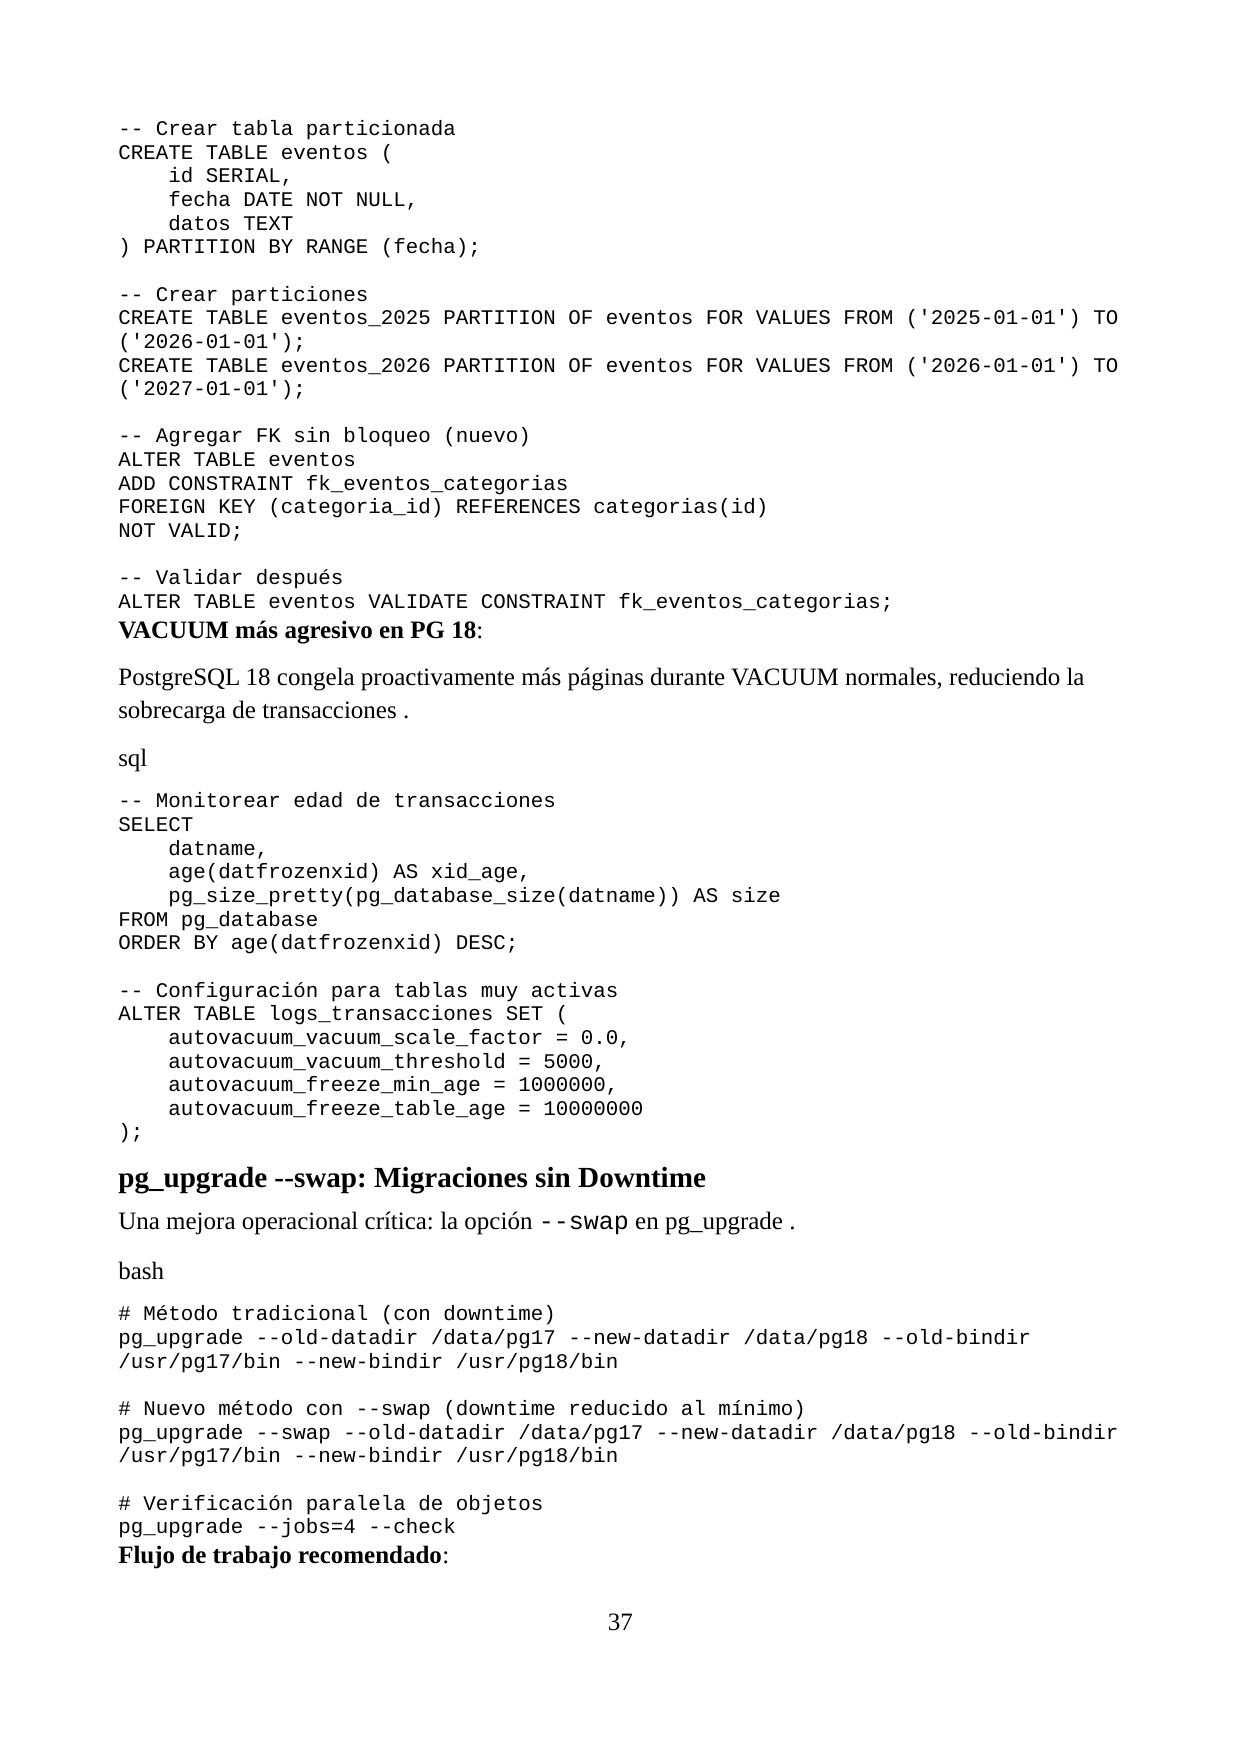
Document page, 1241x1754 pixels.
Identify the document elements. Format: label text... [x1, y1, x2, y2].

text # Nuevo método con --swap (downtime reducido al mínimo) [118, 1398, 1122, 1422]
text ALTER TABLE eventos [118, 449, 1122, 473]
text pg_upgrade --jobs=4 --check [118, 1516, 1122, 1540]
text ADD CONSTRAINT fk_eventos_categorias [118, 473, 1122, 496]
text ); [118, 1122, 1122, 1145]
text ALTER TABLE logs_transacciones SET ( [118, 1003, 1122, 1027]
text id SERIAL, [118, 165, 1122, 189]
text age(datfrozenxid) AS xid_age, [118, 861, 1122, 885]
text fecha DATE NOT NULL, [118, 189, 1122, 213]
text -- Validar después [118, 567, 1122, 591]
text PostgreSQL 18 congela proactivamente más páginas durante VACUUM normales, reduciendo la sobrecarga de transacciones . [118, 662, 1122, 724]
text bash [118, 1256, 1122, 1284]
text # Método tradicional (con downtime) [118, 1303, 1122, 1327]
text sql [118, 743, 1122, 772]
text autovacuum_vacuum_threshold = 5000, [118, 1051, 1122, 1074]
text -- Crear particiones [118, 284, 1122, 307]
text NOT VALID; [118, 520, 1122, 544]
text autovacuum_freeze_min_age = 1000000, [118, 1074, 1122, 1098]
text pg_upgrade --swap --old-datadir /data/pg17 --new-datadir /data/pg18 --old-bindir /usr/pg17/bin --new-bindir /usr/pg18/bin [118, 1422, 1122, 1469]
text VACUUM más agresivo en PG 18: [118, 615, 1122, 643]
text ORDER BY age(datfrozenxid) DESC; [118, 932, 1122, 956]
text Flujo de trabajo recomendado: [118, 1540, 1122, 1569]
text -- Monitorear edad de transacciones [118, 791, 1122, 814]
text # Verificación paralela de objetos [118, 1493, 1122, 1516]
text FROM pg_database [118, 909, 1122, 932]
text datname, [118, 838, 1122, 861]
text CREATE TABLE eventos_2026 PARTITION OF eventos FOR VALUES FROM ('2026-01-01') TO ('2027-01-01'); [118, 354, 1122, 402]
text autovacuum_freeze_table_age = 10000000 [118, 1098, 1122, 1122]
text SELECT [118, 814, 1122, 838]
text pg_upgrade --old-datadir /data/pg17 --new-datadir /data/pg18 --old-bindir /usr/pg17/bin --new-bindir /usr/pg18/bin [118, 1327, 1122, 1374]
text ALTER TABLE eventos VALIDATE CONSTRAINT fk_eventos_categorias; [118, 591, 1122, 615]
text -- Crear tabla particionada [118, 118, 1122, 142]
text CREATE TABLE eventos ( [118, 142, 1122, 165]
text -- Agregar FK sin bloqueo (nuevo) [118, 426, 1122, 449]
text FOREIGN KEY (categoria_id) REFERENCES categorias(id) [118, 496, 1122, 520]
subtitle pg_upgrade --swap: Migraciones sin Downtime [118, 1160, 1122, 1193]
text Una mejora operacional crítica: la opción --swap en pg_upgrade . [118, 1206, 1122, 1237]
text CREATE TABLE eventos_2025 PARTITION OF eventos FOR VALUES FROM ('2025-01-01') TO ('2026-01-01'); [118, 307, 1122, 354]
text -- Configuración para tablas muy activas [118, 980, 1122, 1003]
text datos TEXT [118, 213, 1122, 236]
text autovacuum_vacuum_scale_factor = 0.0, [118, 1027, 1122, 1051]
text pg_size_pretty(pg_database_size(datname)) AS size [118, 885, 1122, 909]
text ) PARTITION BY RANGE (fecha); [118, 236, 1122, 260]
